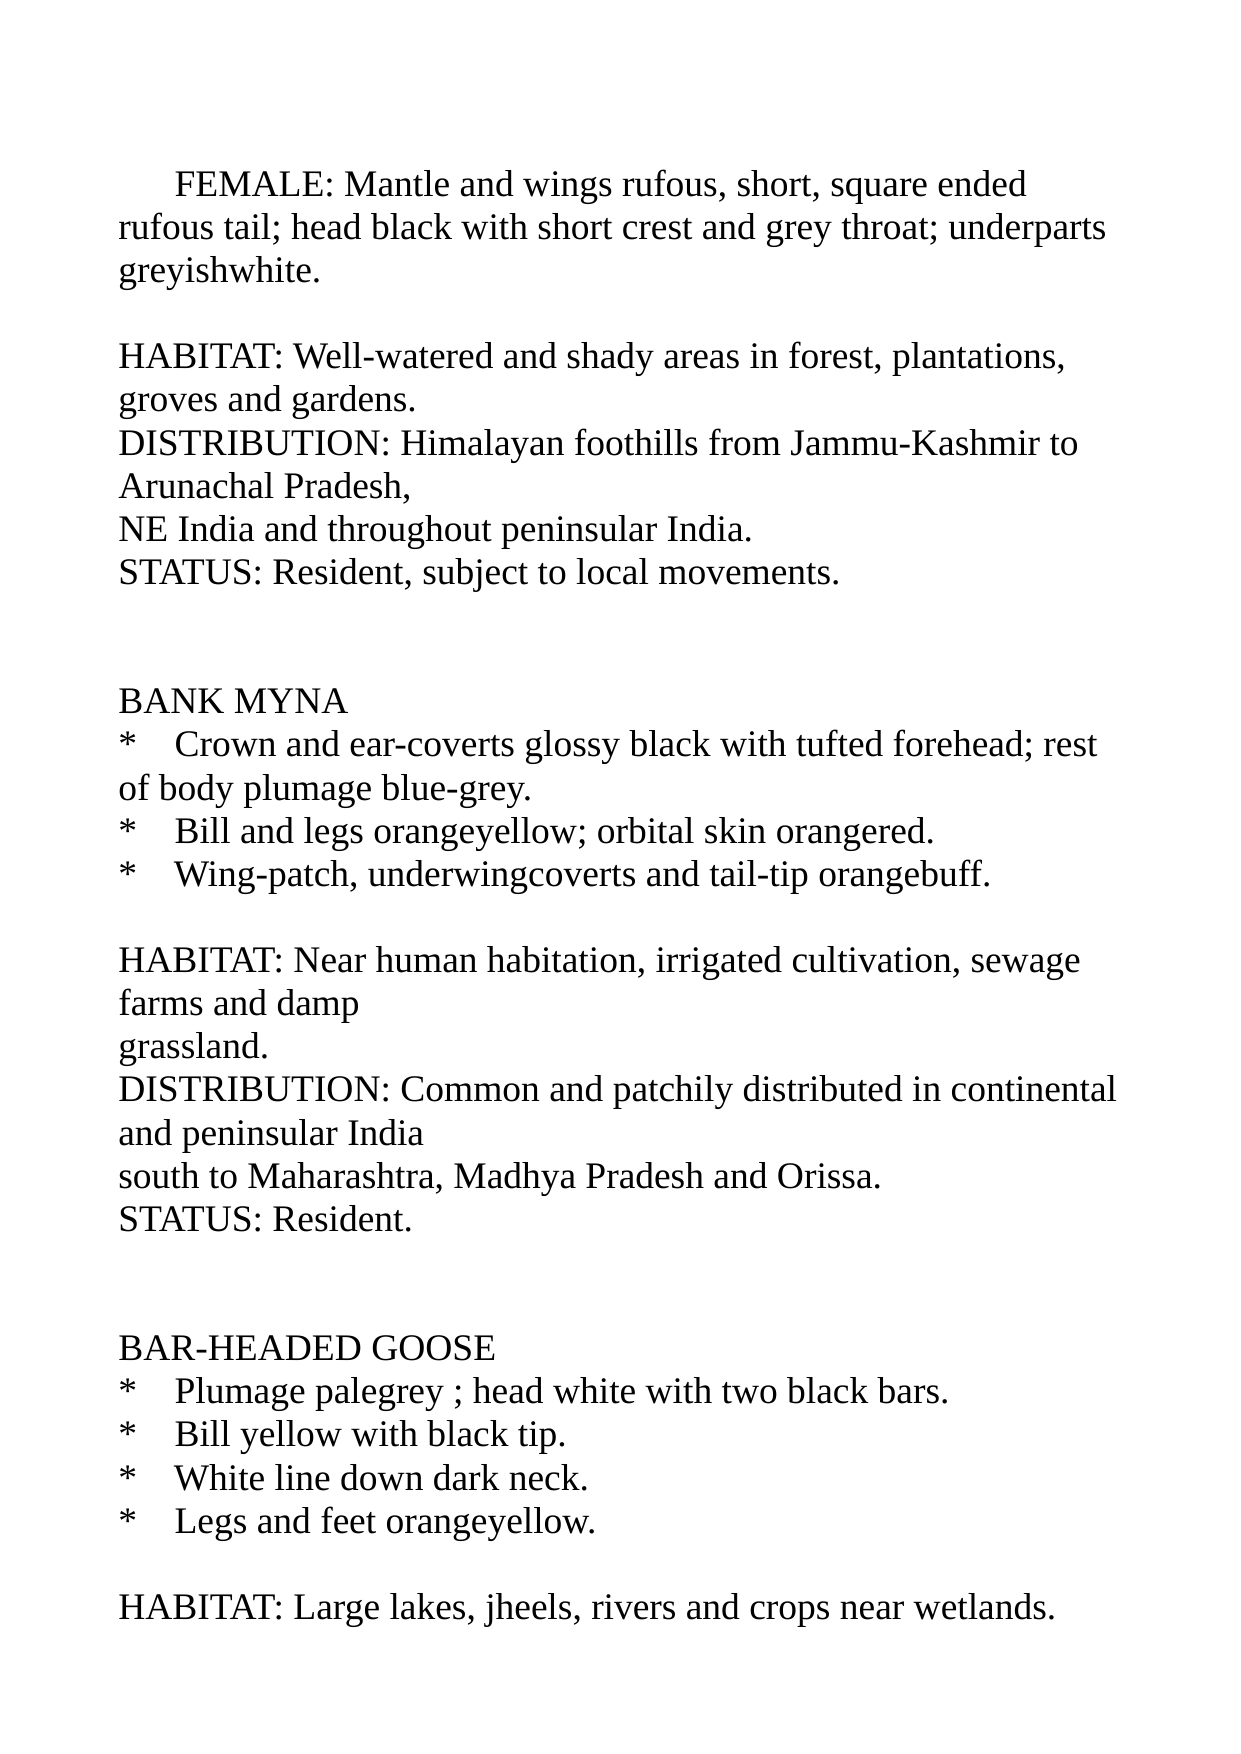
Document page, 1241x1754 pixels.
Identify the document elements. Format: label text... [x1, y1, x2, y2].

text DISTRIBUTION: Common and patchily distributed in continental and peninsular India [118, 1067, 1122, 1153]
text * White line down dark neck. [118, 1455, 1122, 1498]
text * Legs and feet orangeyellow. [118, 1498, 1122, 1541]
text DISTRIBUTION: Himalayan foothills from Jammu-Kashmir to Arunachal Pradesh, [118, 420, 1122, 506]
text BAR-HEADED GOOSE [118, 1326, 1122, 1369]
text HABITAT: Large lakes, jheels, rivers and crops near wetlands. [118, 1584, 1122, 1627]
text HABITAT: Well-watered and shady areas in forest, plantations, groves and gardens. [118, 334, 1122, 420]
text NE India and throughout peninsular India. [118, 506, 1122, 549]
text FEMALE: Mantle and wings rufous, short, square ended rufous tail; head black with short crest and grey throat; underparts greyishwhite. [118, 161, 1122, 291]
text STATUS: Resident, subject to local movements. [118, 549, 1122, 592]
text STATUS: Resident. [118, 1196, 1122, 1239]
text HABITAT: Near human habitation, irrigated cultivation, sewage farms and damp [118, 937, 1122, 1024]
text * Crown and ear-coverts glossy black with tufted forehead; rest of body plumage blue-grey. [118, 722, 1122, 808]
text * Wing-patch, underwingcoverts and tail-tip orangebuff. [118, 851, 1122, 894]
text * Bill and legs orangeyellow; orbital skin orangered. [118, 808, 1122, 851]
text * Plumage palegrey ; head white with two black bars. [118, 1369, 1122, 1412]
text grassland. [118, 1024, 1122, 1067]
text * Bill yellow with black tip. [118, 1412, 1122, 1455]
text south to Maharashtra, Madhya Pradesh and Orissa. [118, 1153, 1122, 1196]
text BANK MYNA [118, 679, 1122, 722]
